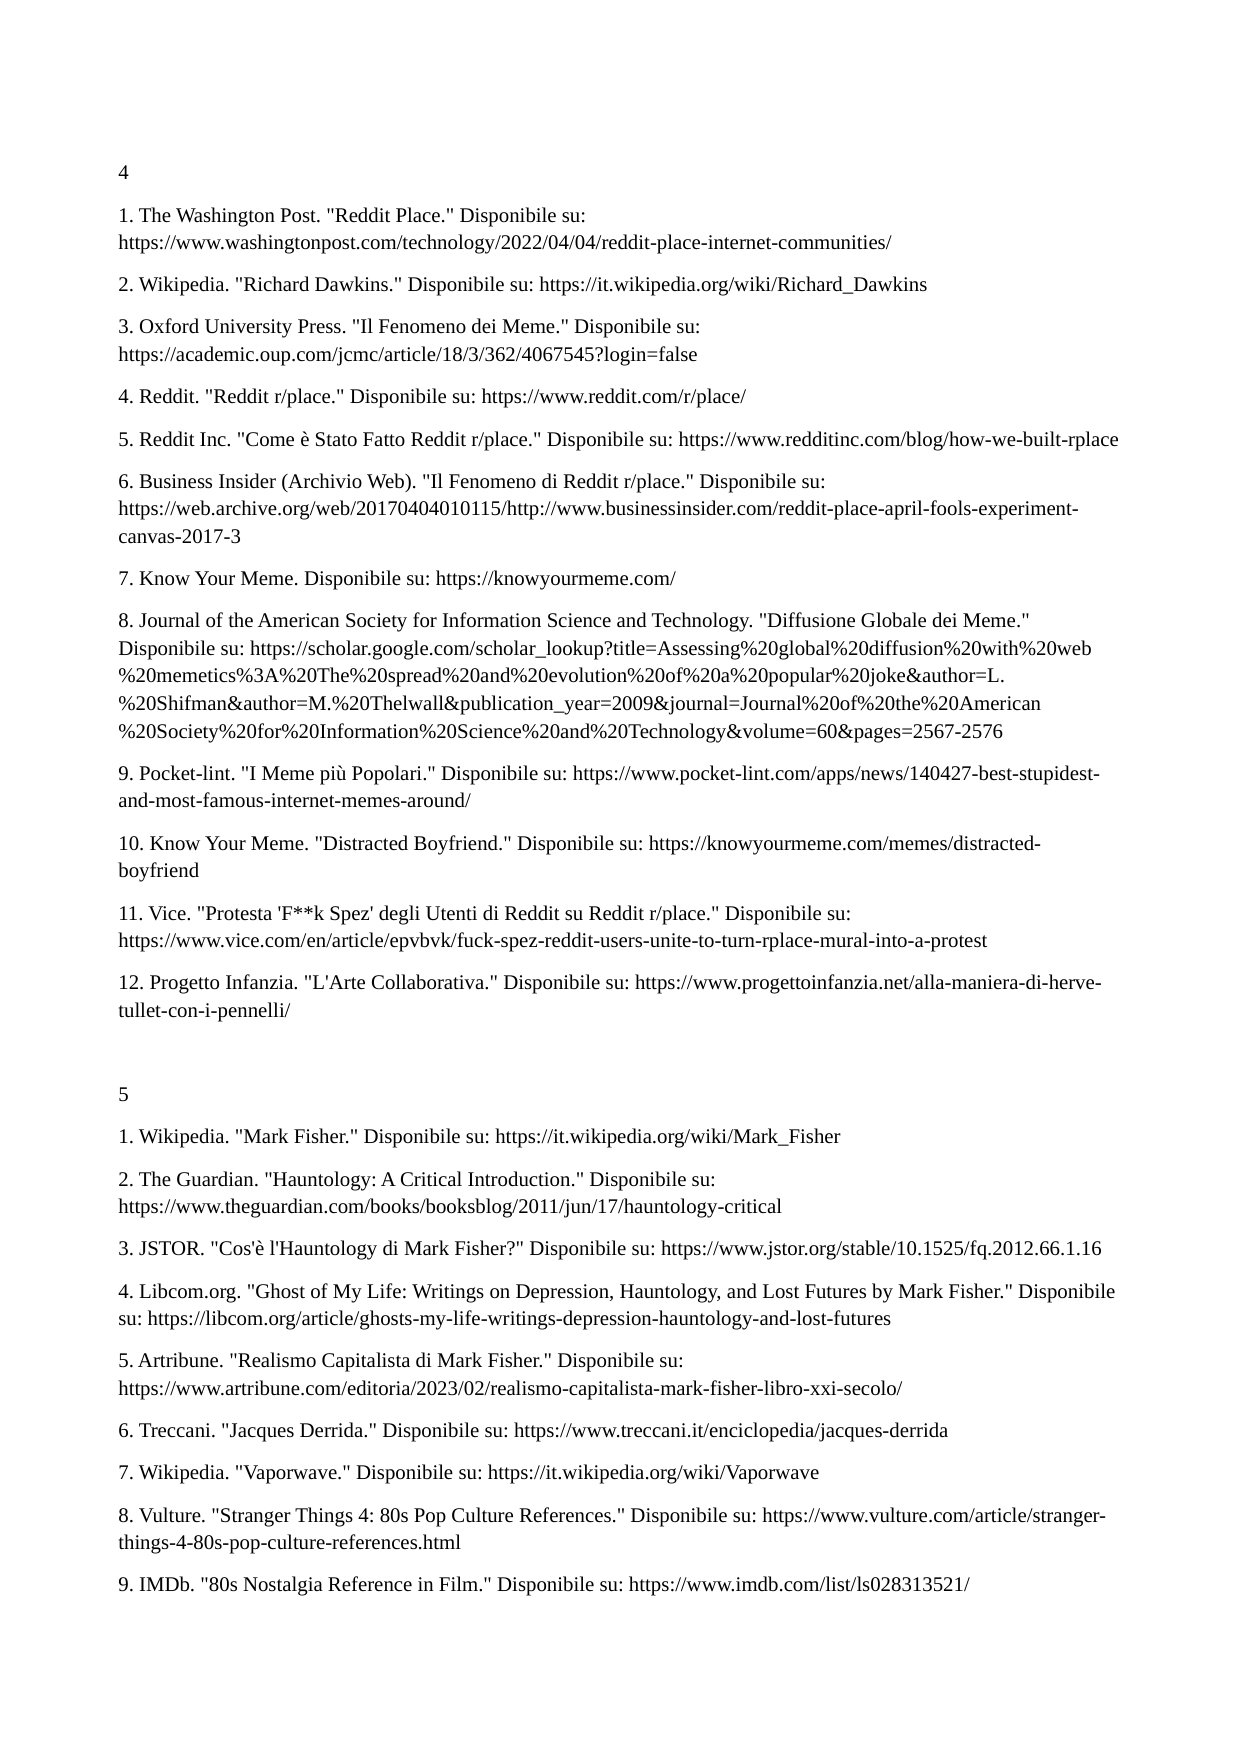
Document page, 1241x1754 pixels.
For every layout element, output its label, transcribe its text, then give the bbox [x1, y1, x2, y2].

text 7. Know Your Meme. Disponibile su: https://knowyourmeme.com/ [118, 566, 1122, 590]
text 4. Libcom.org. "Ghost of My Life: Writings on Depression, Hauntology, and Lost Futures by Mark Fisher." Disponibile su: https://libcom.org/article/ghosts-my-life-writings-depression-hauntology-and-lost-futures [118, 1278, 1122, 1330]
text 6. Treccani. "Jacques Derrida." Disponibile su: https://www.treccani.it/enciclopedia/jacques-derrida [118, 1418, 1122, 1442]
text 9. Pocket-lint. "I Meme più Popolari." Disponibile su: https://www.pocket-lint.com/apps/news/140427-best-stupidest-and-most-famous-internet-memes-around/ [118, 761, 1122, 812]
text 4. Reddit. "Reddit r/place." Disponibile su: https://www.reddit.com/r/place/ [118, 384, 1122, 408]
text 9. IMDb. "80s Nostalgia Reference in Film." Disponibile su: https://www.imdb.com/list/ls028313521/ [118, 1572, 1122, 1596]
text 1. Wikipedia. "Mark Fisher." Disponibile su: https://it.wikipedia.org/wiki/Mark_Fisher [118, 1124, 1122, 1148]
text 5. Reddit Inc. "Come è Stato Fatto Reddit r/place." Disponibile su: https://www.redditinc.com/blog/how-we-built-rplace [118, 426, 1122, 451]
text 10. Know Your Meme. "Distracted Boyfriend." Disponibile su: https://knowyourmeme.com/memes/distracted-boyfriend [118, 831, 1122, 882]
text 6. Business Insider (Archivio Web). "Il Fenomeno di Reddit r/place." Disponibile su: https://web.archive.org/web/20170404010115/http://www.businessinsider.com/reddit-place-april-fools-experiment-canvas-2017-3 [118, 469, 1122, 548]
text 5 [118, 1082, 1122, 1106]
text 1. The Washington Post. "Reddit Place." Disponibile su: https://www.washingtonpost.com/technology/2022/04/04/reddit-place-internet-communities/ [118, 202, 1122, 254]
text 8. Journal of the American Society for Information Science and Technology. "Diffusione Globale dei Meme." Disponibile su: https://scholar.google.com/scholar_lookup?title=Assessing%20global%20diffusion%20with%20web%20memetics%3A%20The%20spread%20and%20evolution%20of%20a%20popular%20joke&author=L.%20Shifman&author=M.%20Thelwall&publication_year=2009&journal=Journal%20of%20the%20American%20Society%20for%20Information%20Science%20and%20Technology&volume=60&pages=2567-2576 [118, 608, 1122, 743]
text 2. The Guardian. "Hauntology: A Critical Introduction." Disponibile su: https://www.theguardian.com/books/booksblog/2011/jun/17/hauntology-critical [118, 1167, 1122, 1218]
text 3. Oxford University Press. "Il Fenomeno dei Meme." Disponibile su: https://academic.oup.com/jcmc/article/18/3/362/4067545?login=false [118, 314, 1122, 366]
text 4 [118, 160, 1122, 184]
text 7. Wikipedia. "Vaporwave." Disponibile su: https://it.wikipedia.org/wiki/Vaporwave [118, 1460, 1122, 1484]
text 2. Wikipedia. "Richard Dawkins." Disponibile su: https://it.wikipedia.org/wiki/Richard_Dawkins [118, 272, 1122, 296]
text 11. Vice. "Protesta 'F**k Spez' degli Utenti di Reddit su Reddit r/place." Disponibile su: https://www.vice.com/en/article/epvbvk/fuck-spez-reddit-users-unite-to-turn-rplace-mural-into-a-protest [118, 900, 1122, 952]
text 8. Vulture. "Stranger Things 4: 80s Pop Culture References." Disponibile su: https://www.vulture.com/article/stranger-things-4-80s-pop-culture-references.html [118, 1502, 1122, 1554]
text 3. JSTOR. "Cos'è l'Hauntology di Mark Fisher?" Disponibile su: https://www.jstor.org/stable/10.1525/fq.2012.66.1.16 [118, 1236, 1122, 1260]
text 12. Progetto Infanzia. "L'Arte Collaborativa." Disponibile su: https://www.progettoinfanzia.net/alla-maniera-di-herve-tullet-con-i-pennelli/ [118, 970, 1122, 1022]
text 5. Artribune. "Realismo Capitalista di Mark Fisher." Disponibile su: https://www.artribune.com/editoria/2023/02/realismo-capitalista-mark-fisher-libro-xxi-secolo/ [118, 1348, 1122, 1400]
